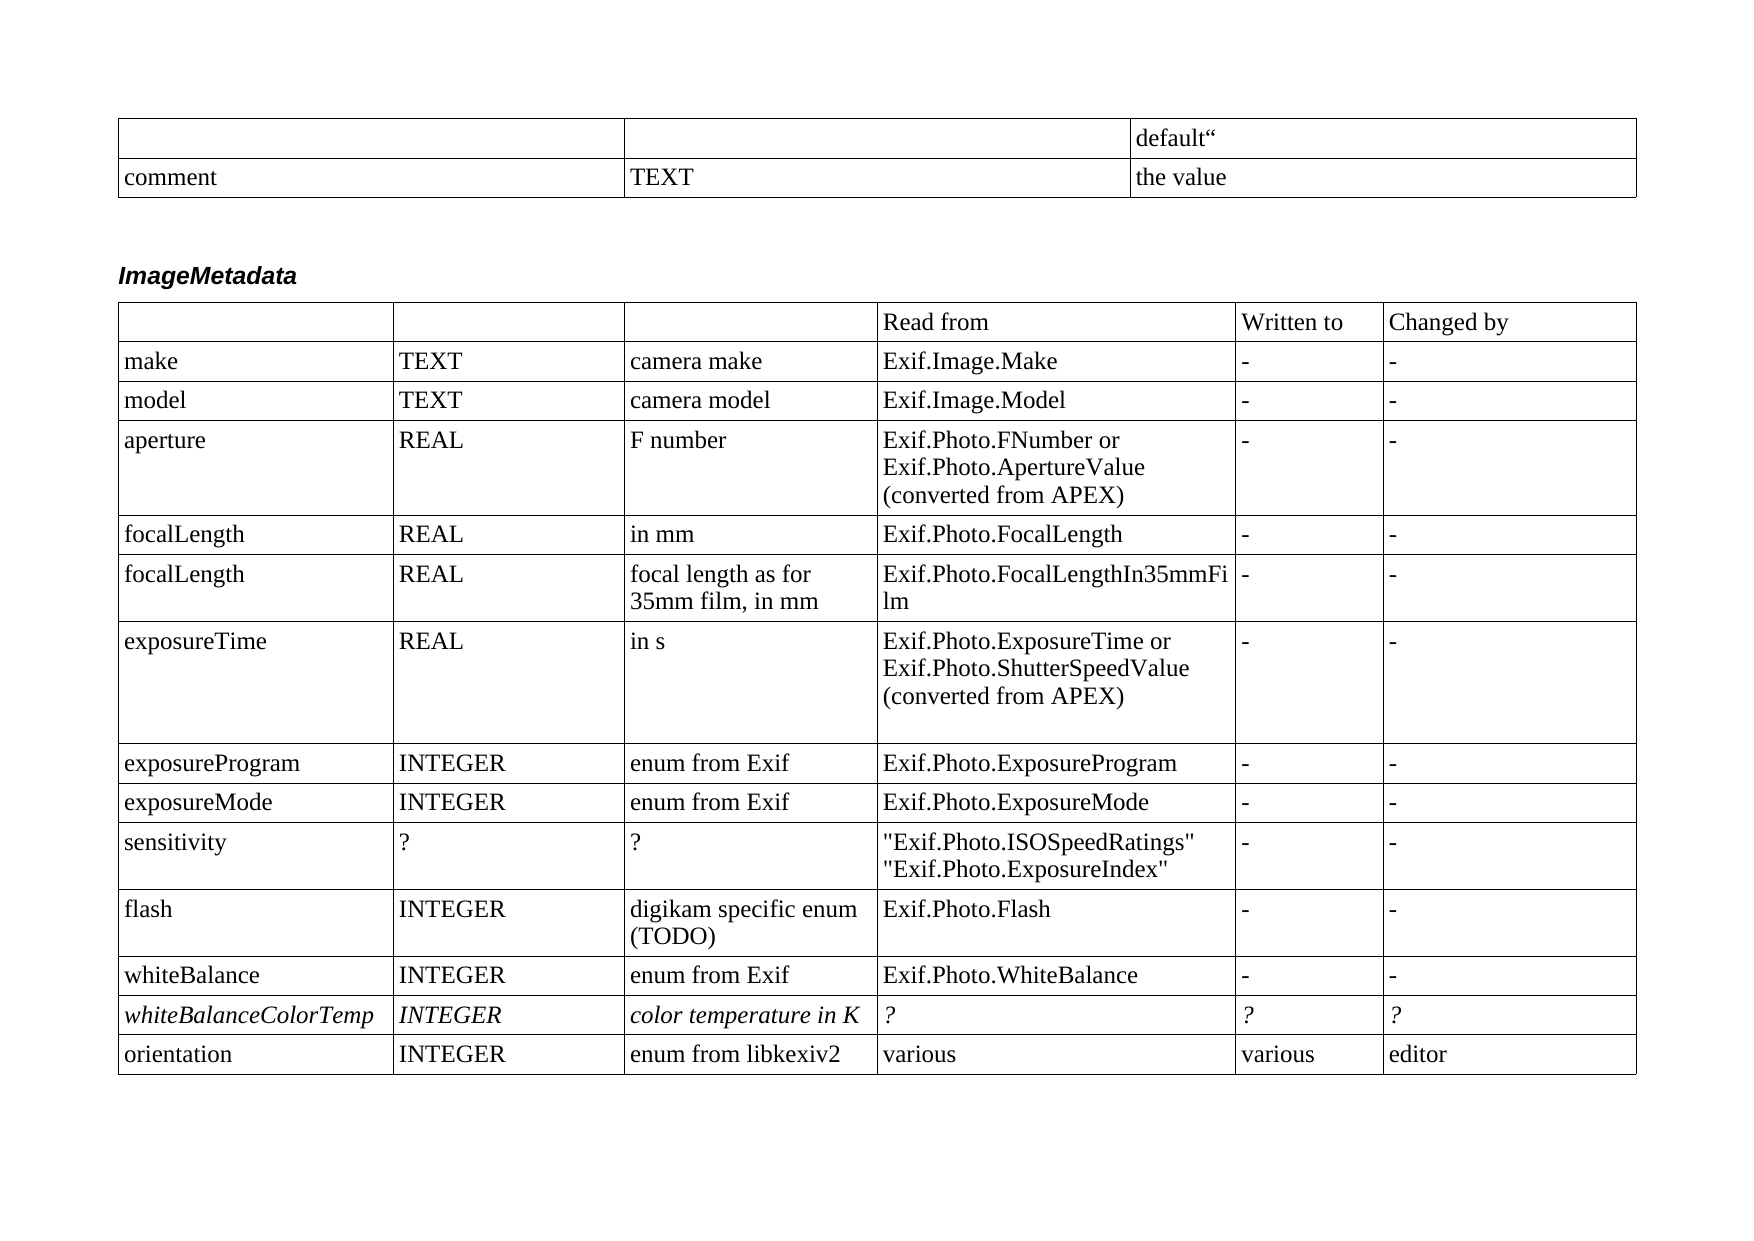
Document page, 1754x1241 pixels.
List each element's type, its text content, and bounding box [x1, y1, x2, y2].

table_cell INTEGER [394, 784, 624, 822]
table_cell Exif.Image.Model [878, 382, 1235, 420]
table_cell make [119, 342, 393, 381]
subtitle ImageMetadata [118, 262, 1636, 290]
table_cell ? [878, 996, 1235, 1034]
table_cell [119, 119, 624, 157]
table_cell whiteBalanceColorTemp [119, 996, 393, 1034]
table_cell TEXT [625, 159, 1130, 197]
table_cell - [1236, 382, 1383, 420]
table_cell - [1236, 744, 1383, 783]
table_cell - [1384, 784, 1636, 822]
table_cell ? [625, 823, 877, 889]
table_cell ? [1384, 996, 1636, 1034]
table_cell digikam specific enum (TODO) [625, 890, 877, 956]
table_cell editor [1384, 1035, 1636, 1074]
table_cell - [1384, 555, 1636, 621]
table_cell - [1384, 342, 1636, 381]
table_cell - [1236, 622, 1383, 743]
table_cell - [1384, 744, 1636, 783]
table_cell flash [119, 890, 393, 956]
table_cell - [1384, 382, 1636, 420]
table_cell sensitivity [119, 823, 393, 889]
table_header Read from [878, 303, 1235, 341]
table_cell the value [1131, 159, 1636, 197]
table_cell ? [1236, 996, 1383, 1034]
table_cell - [1236, 890, 1383, 956]
table_cell focalLength [119, 555, 393, 621]
table_cell color temperature in K [625, 996, 877, 1034]
table_cell Exif.Photo.ExposureTime or Exif.Photo.ShutterSpeedValue (converted from APEX) [878, 622, 1235, 743]
table_cell whiteBalance [119, 957, 393, 995]
table_cell - [1236, 784, 1383, 822]
table_cell ? [394, 823, 624, 889]
table_cell camera make [625, 342, 877, 381]
table_cell Exif.Photo.WhiteBalance [878, 957, 1235, 995]
table_cell [625, 119, 1130, 157]
table_cell F number [625, 421, 877, 515]
table_cell camera model [625, 382, 877, 420]
table_cell INTEGER [394, 744, 624, 783]
table_cell - [1236, 516, 1383, 554]
table_header [119, 303, 393, 341]
table_cell - [1384, 957, 1636, 995]
table_cell enum from Exif [625, 744, 877, 783]
table_cell Exif.Photo.FocalLengthIn35mmFilm [878, 555, 1235, 621]
table_cell - [1384, 421, 1636, 515]
table_cell TEXT [394, 382, 624, 420]
table_cell exposureProgram [119, 744, 393, 783]
table_cell - [1384, 823, 1636, 889]
table_cell Exif.Photo.ExposureProgram [878, 744, 1235, 783]
table_cell - [1236, 555, 1383, 621]
table_cell INTEGER [394, 996, 624, 1034]
table_header Changed by [1384, 303, 1636, 341]
table_header [394, 303, 624, 341]
table_cell INTEGER [394, 1035, 624, 1074]
table_cell enum from Exif [625, 957, 877, 995]
table_cell various [878, 1035, 1235, 1074]
table_cell TEXT [394, 342, 624, 381]
table_cell comment [119, 159, 624, 197]
table_cell aperture [119, 421, 393, 515]
table_cell various [1236, 1035, 1383, 1074]
table_cell in s [625, 622, 877, 743]
table_cell default“ [1131, 119, 1636, 157]
table_cell - [1384, 622, 1636, 743]
table_cell REAL [394, 622, 624, 743]
table_cell REAL [394, 421, 624, 515]
table_cell INTEGER [394, 890, 624, 956]
table_cell - [1236, 823, 1383, 889]
table_cell REAL [394, 516, 624, 554]
table_cell - [1236, 421, 1383, 515]
table_cell enum from libkexiv2 [625, 1035, 877, 1074]
table_cell INTEGER [394, 957, 624, 995]
table_cell enum from Exif [625, 784, 877, 822]
table_cell focalLength [119, 516, 393, 554]
table_cell in mm [625, 516, 877, 554]
table_cell - [1236, 342, 1383, 381]
table_cell - [1384, 516, 1636, 554]
table_header Written to [1236, 303, 1383, 341]
table_cell focal length as for 35mm film, in mm [625, 555, 877, 621]
table_cell model [119, 382, 393, 420]
table_cell orientation [119, 1035, 393, 1074]
table_cell Exif.Photo.Flash [878, 890, 1235, 956]
table_cell - [1384, 890, 1636, 956]
table_cell "Exif.Photo.ISOSpeedRatings" "Exif.Photo.ExposureIndex" [878, 823, 1235, 889]
table_cell exposureMode [119, 784, 393, 822]
table_cell REAL [394, 555, 624, 621]
table_cell Exif.Photo.FocalLength [878, 516, 1235, 554]
table_cell Exif.Photo.FNumber or Exif.Photo.ApertureValue (converted from APEX) [878, 421, 1235, 515]
table_cell Exif.Photo.ExposureMode [878, 784, 1235, 822]
table_cell - [1236, 957, 1383, 995]
table_cell exposureTime [119, 622, 393, 743]
table_header [625, 303, 877, 341]
table_cell Exif.Image.Make [878, 342, 1235, 381]
